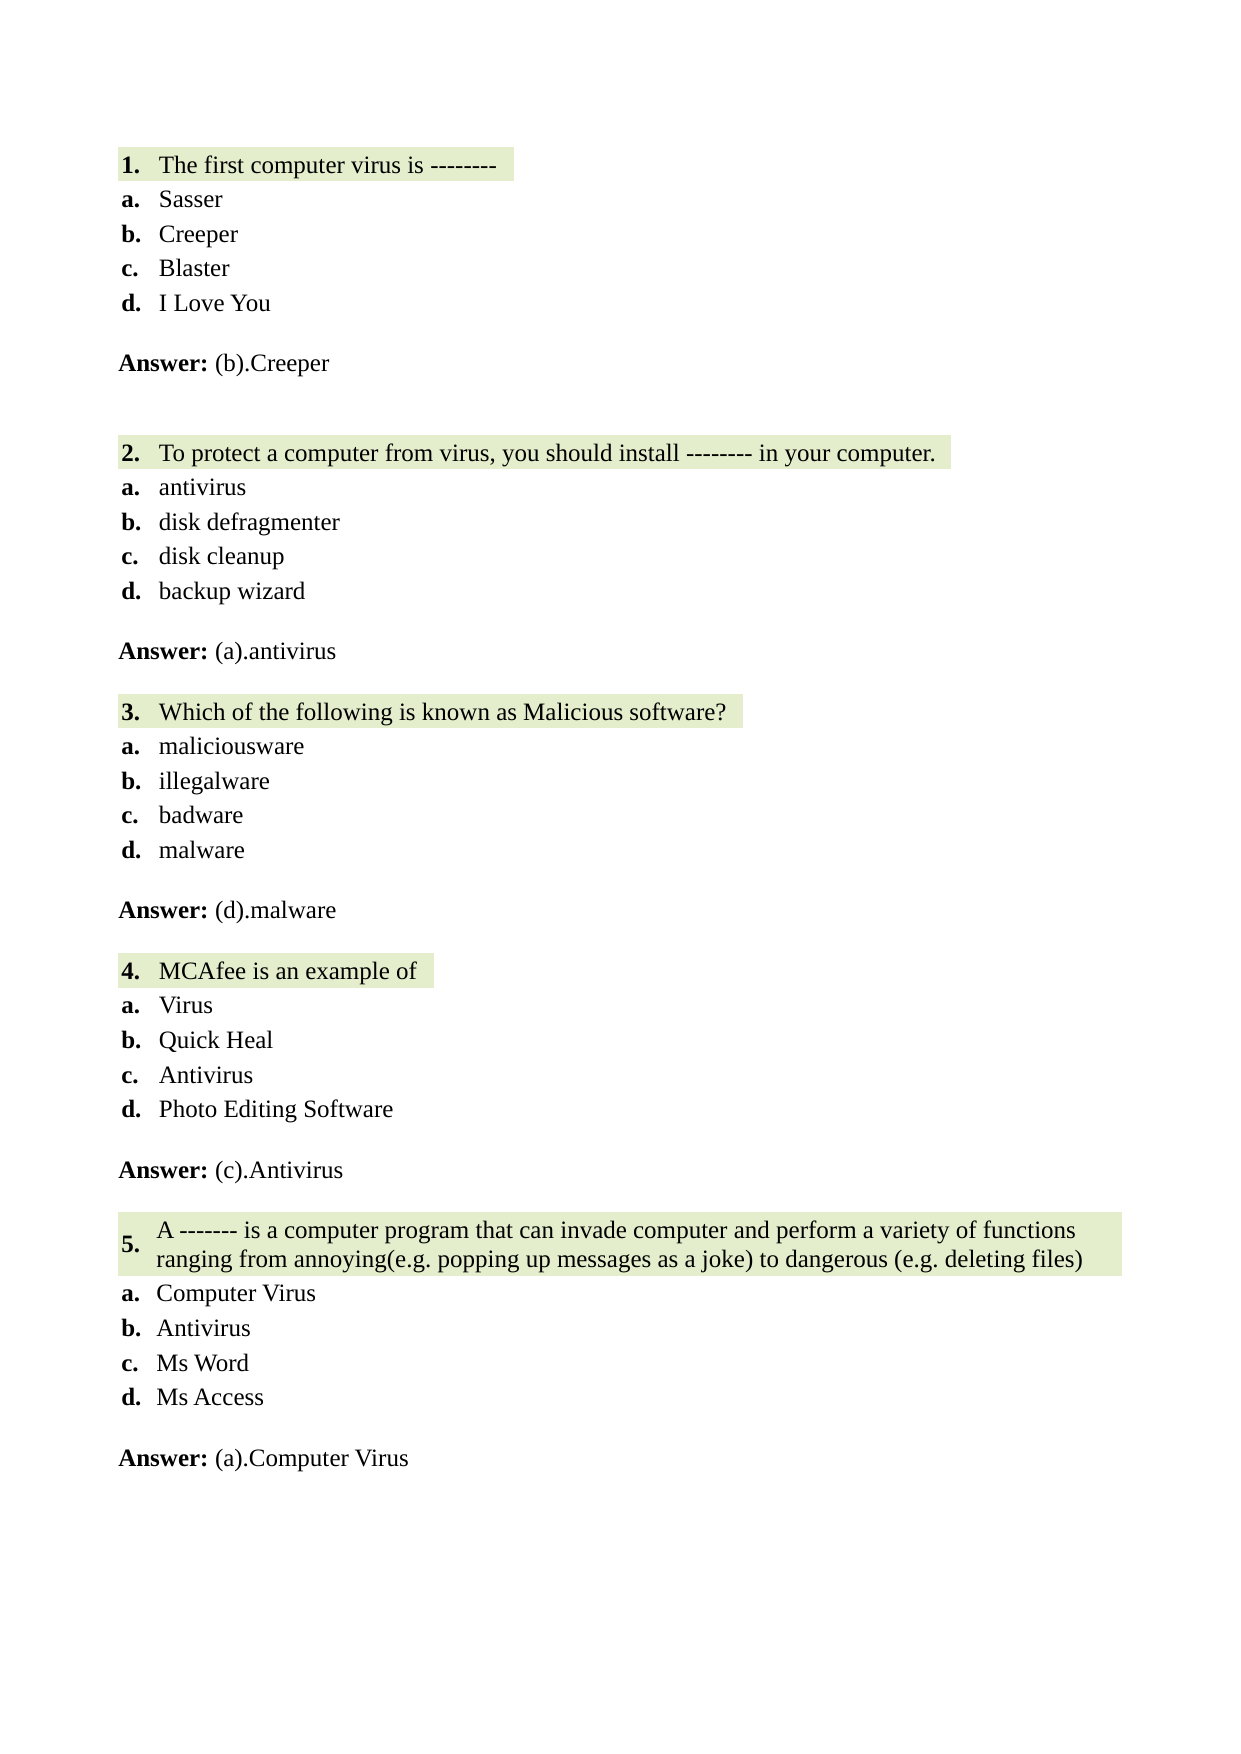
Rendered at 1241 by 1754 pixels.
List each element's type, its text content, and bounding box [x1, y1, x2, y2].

table_header To protect a computer from virus, you should install -------- in your computer. [156, 435, 951, 469]
table_cell d. [118, 1379, 153, 1414]
table_cell badware [156, 798, 743, 832]
table_header 5. [118, 1212, 153, 1276]
table_cell Computer Virus [153, 1276, 1122, 1310]
table_header 3. [118, 694, 156, 728]
table_cell Photo Editing Software [156, 1091, 434, 1126]
table_cell Ms Access [153, 1379, 1122, 1414]
table_cell c. [118, 1057, 156, 1091]
table_cell illegalware [156, 763, 743, 798]
table_cell b. [118, 1022, 156, 1057]
table_cell backup wizard [156, 573, 951, 608]
table_cell c. [118, 798, 156, 832]
table_cell Ms Word [153, 1345, 1122, 1379]
table_cell Virus [156, 988, 434, 1022]
table_cell disk cleanup [156, 539, 951, 573]
table_cell b. [118, 216, 156, 251]
table_cell a. [118, 729, 156, 763]
table_cell c. [118, 1345, 153, 1379]
table_header A ------- is a computer program that can invade computer and perform a variety of functions ranging from annoying(e.g. popping up messages as a joke) to dangerous (e.g. deleting files) [153, 1212, 1122, 1276]
table_cell a. [118, 469, 156, 504]
table_cell b. [118, 763, 156, 798]
text Answer: (a).antivirus [118, 636, 1122, 665]
table_cell I Love You [156, 285, 514, 320]
table_cell Blaster [156, 251, 514, 285]
table_cell malware [156, 832, 743, 867]
table_header Which of the following is known as Malicious software? [156, 694, 743, 728]
table_header 2. [118, 435, 156, 469]
table_header MCAfee is an example of [156, 953, 434, 988]
table_cell Quick Heal [156, 1022, 434, 1057]
table_cell Sasser [156, 181, 514, 216]
table_cell Antivirus [156, 1057, 434, 1091]
table_header 4. [118, 953, 156, 988]
text Answer: (a).Computer Virus [118, 1443, 1122, 1471]
table_cell a. [118, 988, 156, 1022]
table_cell disk defragmenter [156, 504, 951, 538]
table_cell d. [118, 285, 156, 320]
text Answer: (b).Creeper [118, 348, 1122, 377]
table_cell d. [118, 832, 156, 867]
table_cell Creeper [156, 216, 514, 251]
text Answer: (d).malware [118, 896, 1122, 924]
table_header 1. [118, 147, 156, 181]
table_cell a. [118, 1276, 153, 1310]
table_cell d. [118, 573, 156, 608]
table_cell b. [118, 504, 156, 538]
table_header The first computer virus is -------- [156, 147, 514, 181]
text Answer: (c).Antivirus [118, 1155, 1122, 1183]
table_cell a. [118, 181, 156, 216]
table_cell c. [118, 539, 156, 573]
table_cell Antivirus [153, 1310, 1122, 1345]
table_cell c. [118, 251, 156, 285]
table_cell b. [118, 1310, 153, 1345]
table_cell d. [118, 1091, 156, 1126]
table_cell antivirus [156, 469, 951, 504]
table_cell maliciousware [156, 729, 743, 763]
